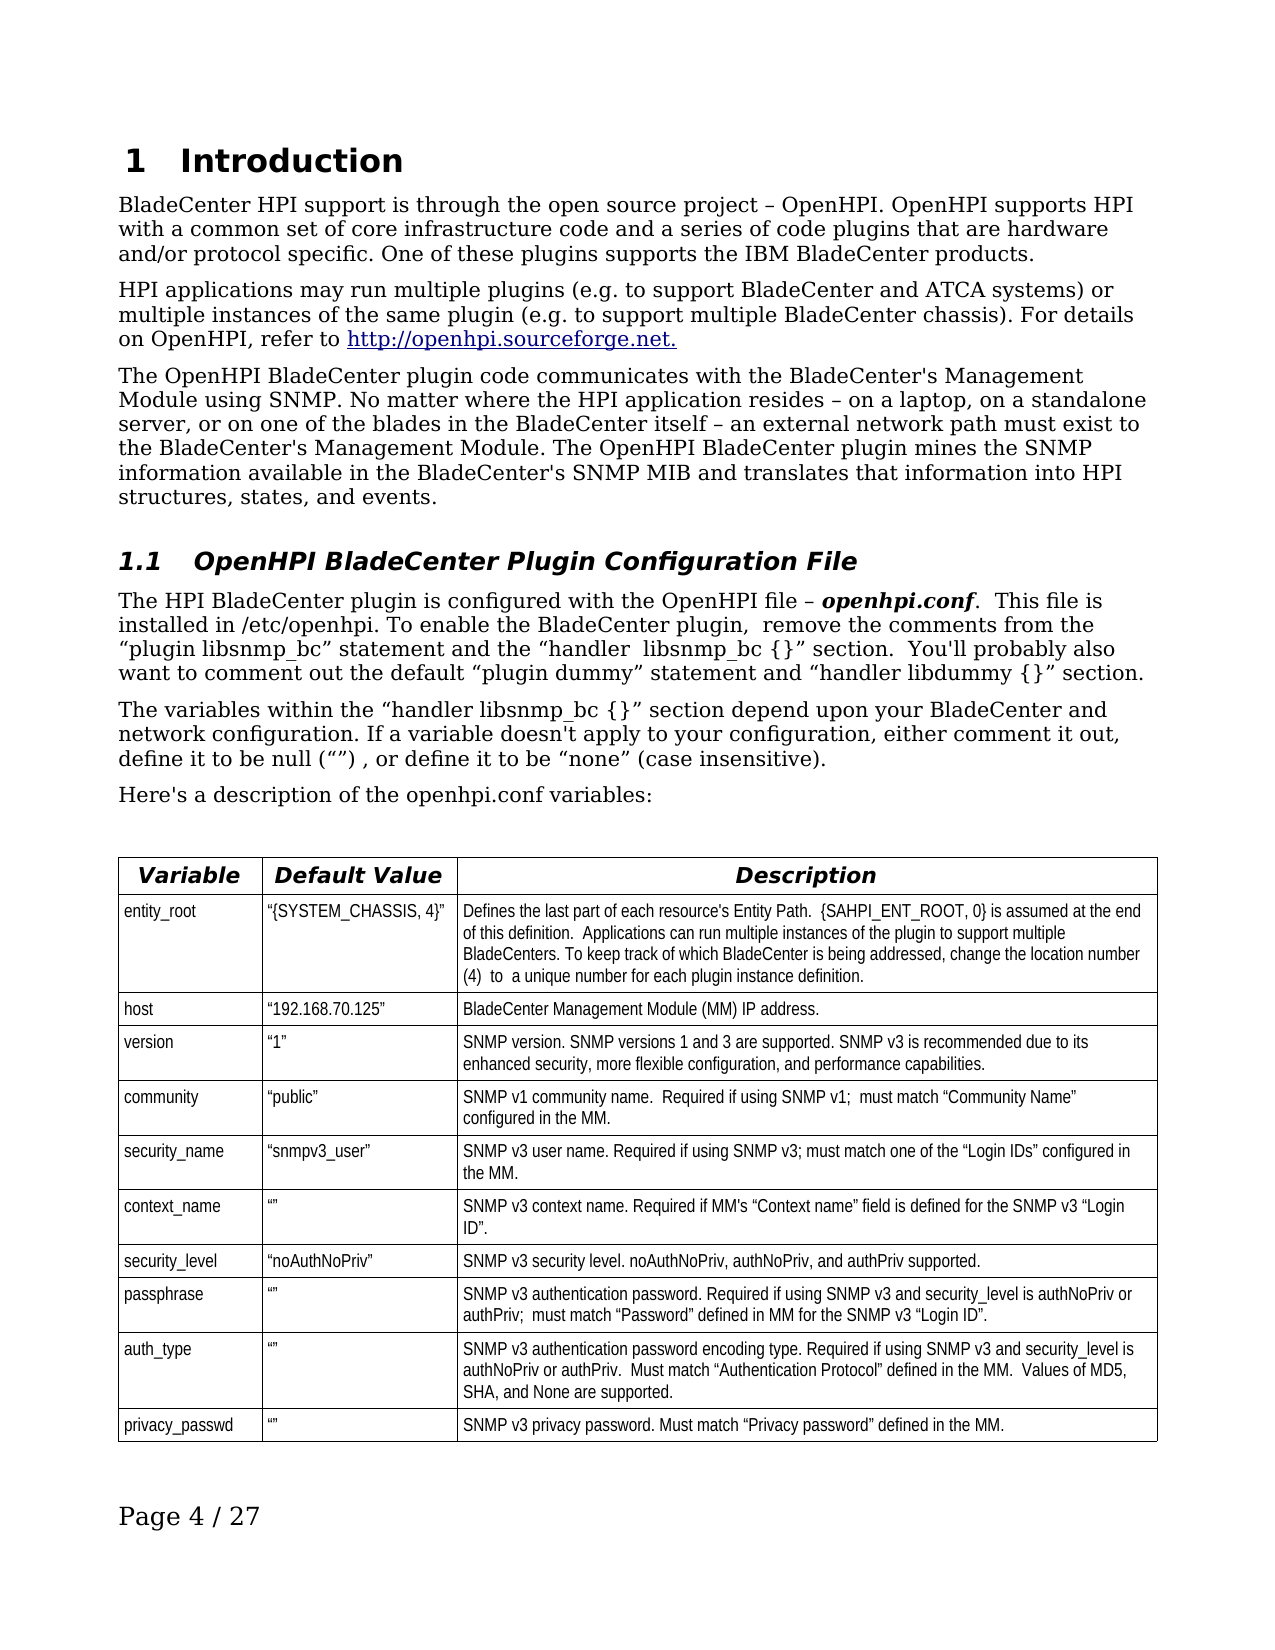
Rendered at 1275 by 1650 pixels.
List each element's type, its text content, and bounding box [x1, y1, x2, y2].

table_cell SNMP v3 context name. Required if MM's “Context name” field is defined for the SNMP v3 “Login ID”. [458, 1190, 1157, 1244]
table_cell SNMP v3 privacy password. Must match “Privacy password” defined in the MM. [458, 1409, 1157, 1441]
table_cell entity_root [119, 895, 262, 992]
table_cell SNMP v1 community name. Required if using SNMP v1; must match “Community Name” configured in the MM. [458, 1081, 1157, 1134]
table_cell “” [263, 1278, 457, 1332]
table_cell security_level [119, 1245, 262, 1277]
table_cell version [119, 1026, 262, 1080]
table_cell host [119, 993, 262, 1025]
subtitle Introduction [118, 143, 1157, 181]
text HPI applications may run multiple plugins (e.g. to support BladeCenter and ATCA systems) or multiple instances of the same plugin (e.g. to support multiple BladeCenter chassis). For details on OpenHPI, refer to http://openhpi.sourceforge.net. [118, 278, 1157, 351]
table_cell “” [263, 1409, 457, 1441]
subtitle OpenHPI BladeCenter Plugin Configuration File [118, 547, 1157, 576]
text The HPI BladeCenter plugin is configured with the OpenHPI file – openhpi.conf. This file is installed in /etc/openhpi. To enable the BladeCenter plugin, remove the comments from the “plugin libsnmp_bc” statement and the “handler libsnmp_bc {}” section. You'll probably also want to comment out the default “plugin dummy” statement and “handler libdummy {}” section. [118, 588, 1157, 686]
table_cell BladeCenter Management Module (MM) IP address. [458, 993, 1157, 1025]
table_cell Defines the last part of each resource's Entity Path. {SAHPI_ENT_ROOT, 0} is assumed at the end of this definition. Applications can run multiple instances of the plugin to support multiple BladeCenters. To keep track of which BladeCenter is being addressed, change the location number (4) to a unique number for each plugin instance definition. [458, 895, 1157, 992]
table_cell “noAuthNoPriv” [263, 1245, 457, 1277]
table_cell SNMP v3 authentication password encoding type. Required if using SNMP v3 and security_level is authNoPriv or authPriv. Must match “Authentication Protocol” defined in the MM. Values of MD5, SHA, and None are supported. [458, 1333, 1157, 1408]
table_cell SNMP v3 security level. noAuthNoPriv, authNoPriv, and authPriv supported. [458, 1245, 1157, 1277]
text The variables within the “handler libsnmp_bc {}” section depend upon your BladeCenter and network configuration. If a variable doesn't apply to your configuration, either comment it out, define it to be null (“”) , or define it to be “none” (case insensitive). [118, 698, 1157, 771]
table_cell passphrase [119, 1278, 262, 1332]
table_cell “” [263, 1190, 457, 1244]
table_cell SNMP version. SNMP versions 1 and 3 are supported. SNMP v3 is recommended due to its enhanced security, more flexible configuration, and performance capabilities. [458, 1026, 1157, 1080]
table_cell “192.168.70.125” [263, 993, 457, 1025]
text BladeCenter HPI support is through the open source project – OpenHPI. OpenHPI supports HPI with a common set of core infrastructure code and a series of code plugins that are hardware and/or protocol specific. One of these plugins supports the IBM BladeCenter products. [118, 193, 1157, 266]
table_header Variable [119, 858, 262, 894]
table_header Description [458, 858, 1157, 894]
text Here's a description of the openhpi.conf variables: [118, 783, 1157, 808]
table_cell “” [263, 1333, 457, 1408]
table_cell “{SYSTEM_CHASSIS, 4}” [263, 895, 457, 992]
table_cell SNMP v3 authentication password. Required if using SNMP v3 and security_level is authNoPriv or authPriv; must match “Password” defined in MM for the SNMP v3 “Login ID”. [458, 1278, 1157, 1332]
table_cell context_name [119, 1190, 262, 1244]
table_cell auth_type [119, 1333, 262, 1408]
table_header Default Value [263, 858, 457, 894]
table_cell privacy_passwd [119, 1409, 262, 1441]
table_cell “snmpv3_user” [263, 1136, 457, 1189]
text The OpenHPI BladeCenter plugin code communicates with the BladeCenter's Management Module using SNMP. No matter where the HPI application resides – on a laptop, on a standalone server, or on one of the blades in the BladeCenter itself – an external network path must exist to the BladeCenter's Management Module. The OpenHPI BladeCenter plugin mines the SNMP information available in the BladeCenter's SNMP MIB and translates that information into HPI structures, states, and events. [118, 364, 1157, 509]
table_cell “public” [263, 1081, 457, 1134]
table_cell SNMP v3 user name. Required if using SNMP v3; must match one of the “Login IDs” configured in the MM. [458, 1136, 1157, 1189]
table_cell “1” [263, 1026, 457, 1080]
table_cell community [119, 1081, 262, 1134]
table_cell security_name [119, 1136, 262, 1189]
